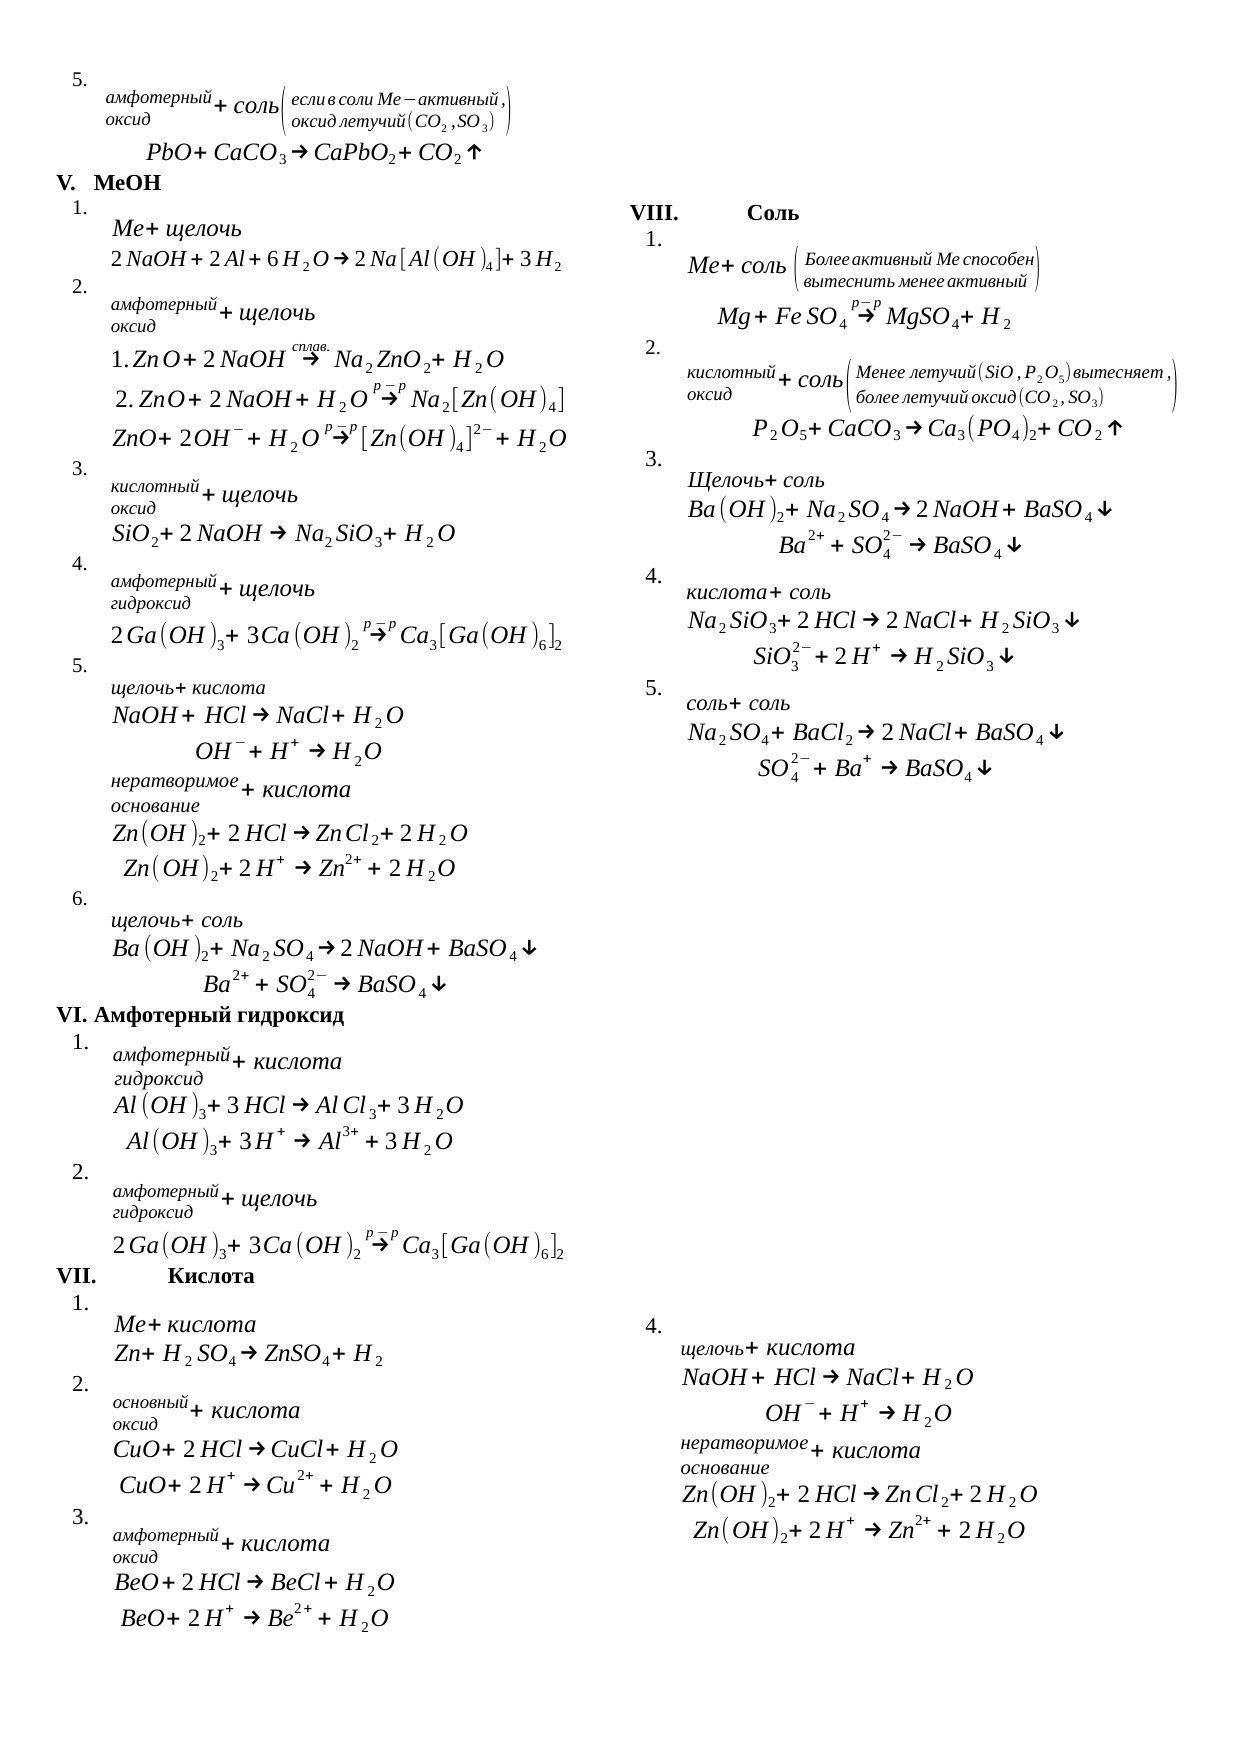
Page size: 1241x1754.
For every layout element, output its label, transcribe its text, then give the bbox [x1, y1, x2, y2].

list Амфотерный гидроксид [56, 1001, 592, 1028]
list МеОН [56, 169, 592, 195]
list Соль [629, 199, 1175, 225]
list Кислота [56, 1262, 592, 1289]
